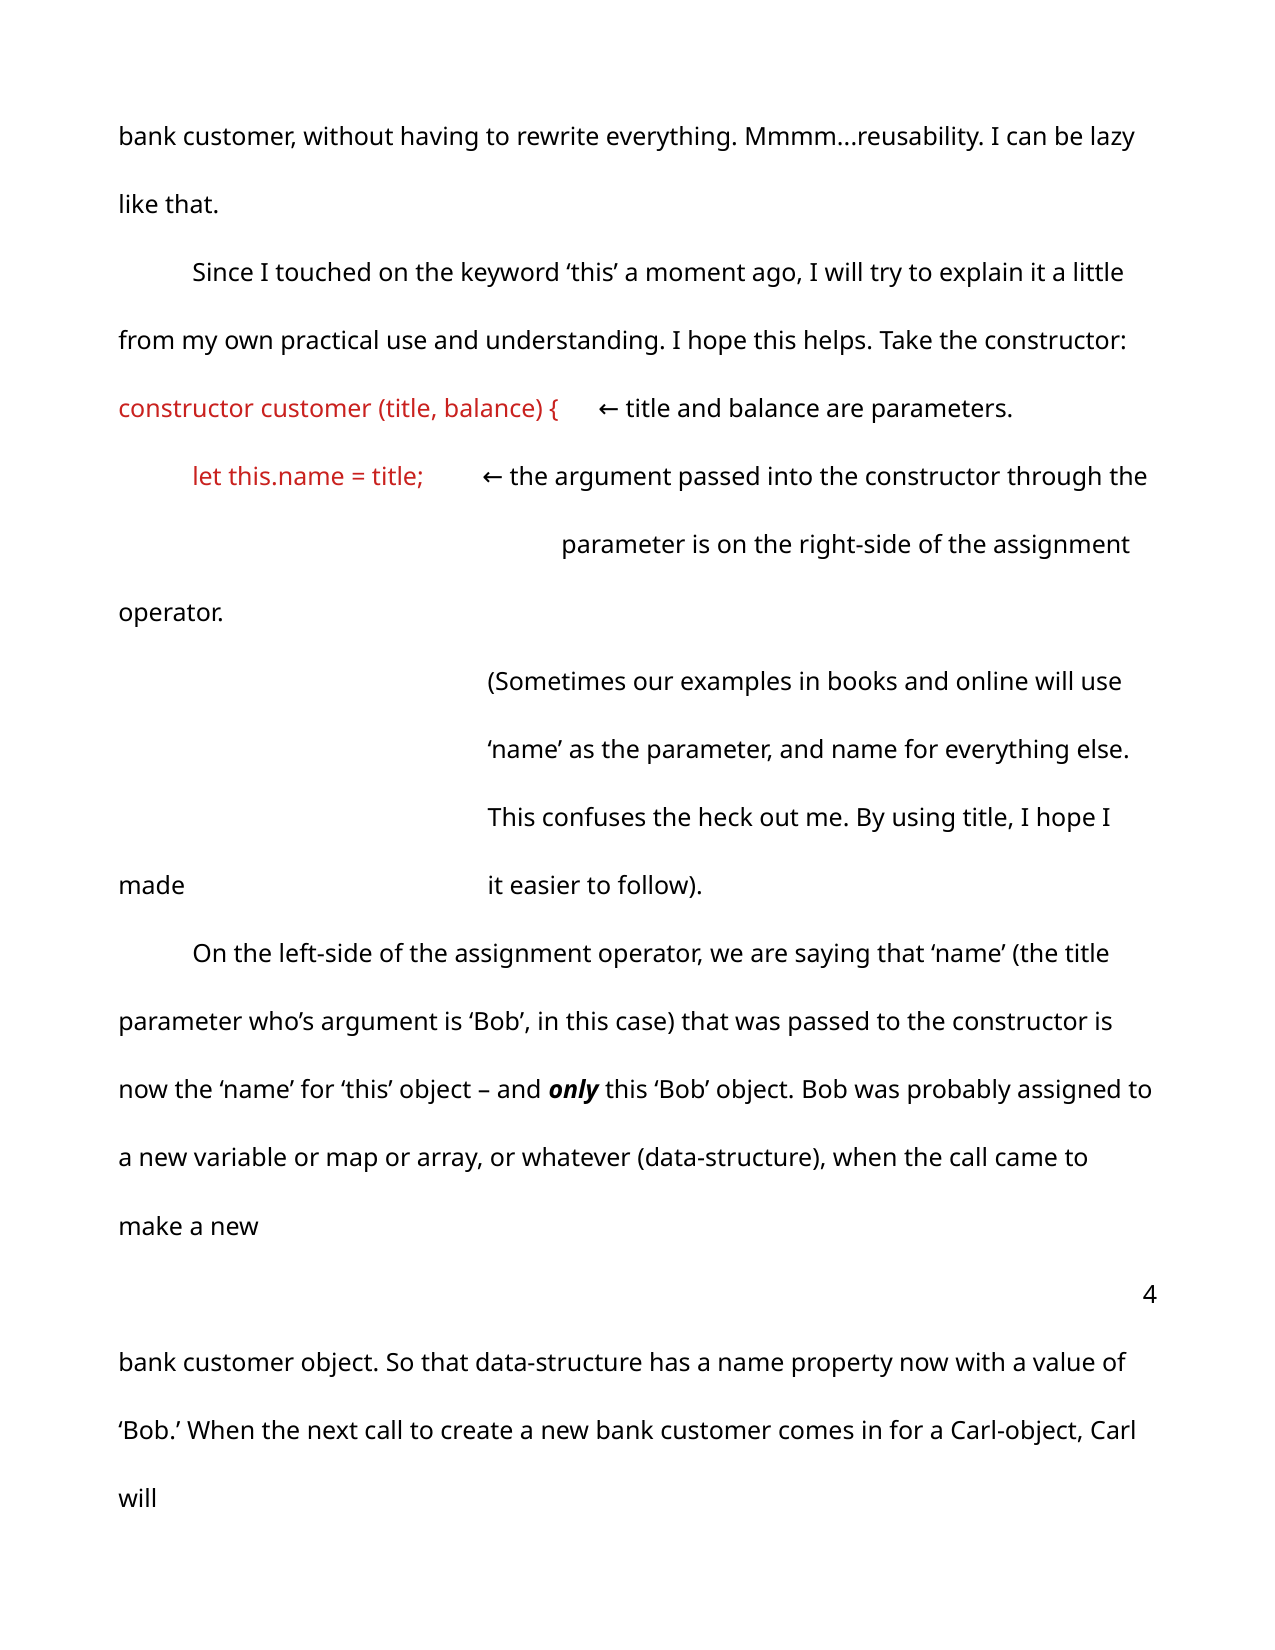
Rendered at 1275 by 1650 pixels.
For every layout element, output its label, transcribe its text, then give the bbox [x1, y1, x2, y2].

text bank customer object. So that data-structure has a name property now with a value of ‘Bob.’ When the next call to create a new bank customer comes in for a Carl-object, Carl will [118, 1344, 1157, 1515]
text On the left-side of the assignment operator, we are saying that ‘name’ (the title parameter who’s argument is ‘Bob’, in this case) that was passed to the constructor is now the ‘name’ for ‘this’ object – and only this ‘Bob’ object. Bob was probably assigned to a new variable or map or array, or whatever (data-structure), when the call came to make a new [118, 936, 1157, 1242]
text (Sometimes our examples in books and online will use ‘name’ as the parameter, and name for everything else. This confuses the heck out me. By using title, I hope I made it easier to follow). [118, 663, 1157, 902]
text let this.name = title; ← the argument passed into the constructor through the parameter is on the right-side of the assignment operator. [118, 459, 1157, 629]
text 4 [118, 1276, 1157, 1310]
text bank customer, without having to rewrite everything. Mmmm...reusability. I can be lazy like that. [118, 118, 1157, 220]
text Since I touched on the keyword ‘this’ a moment ago, I will try to explain it a little from my own practical use and understanding. I hope this helps. Take the constructor: [118, 254, 1157, 357]
text constructor customer (title, balance) { ← title and balance are parameters. [118, 391, 1157, 425]
